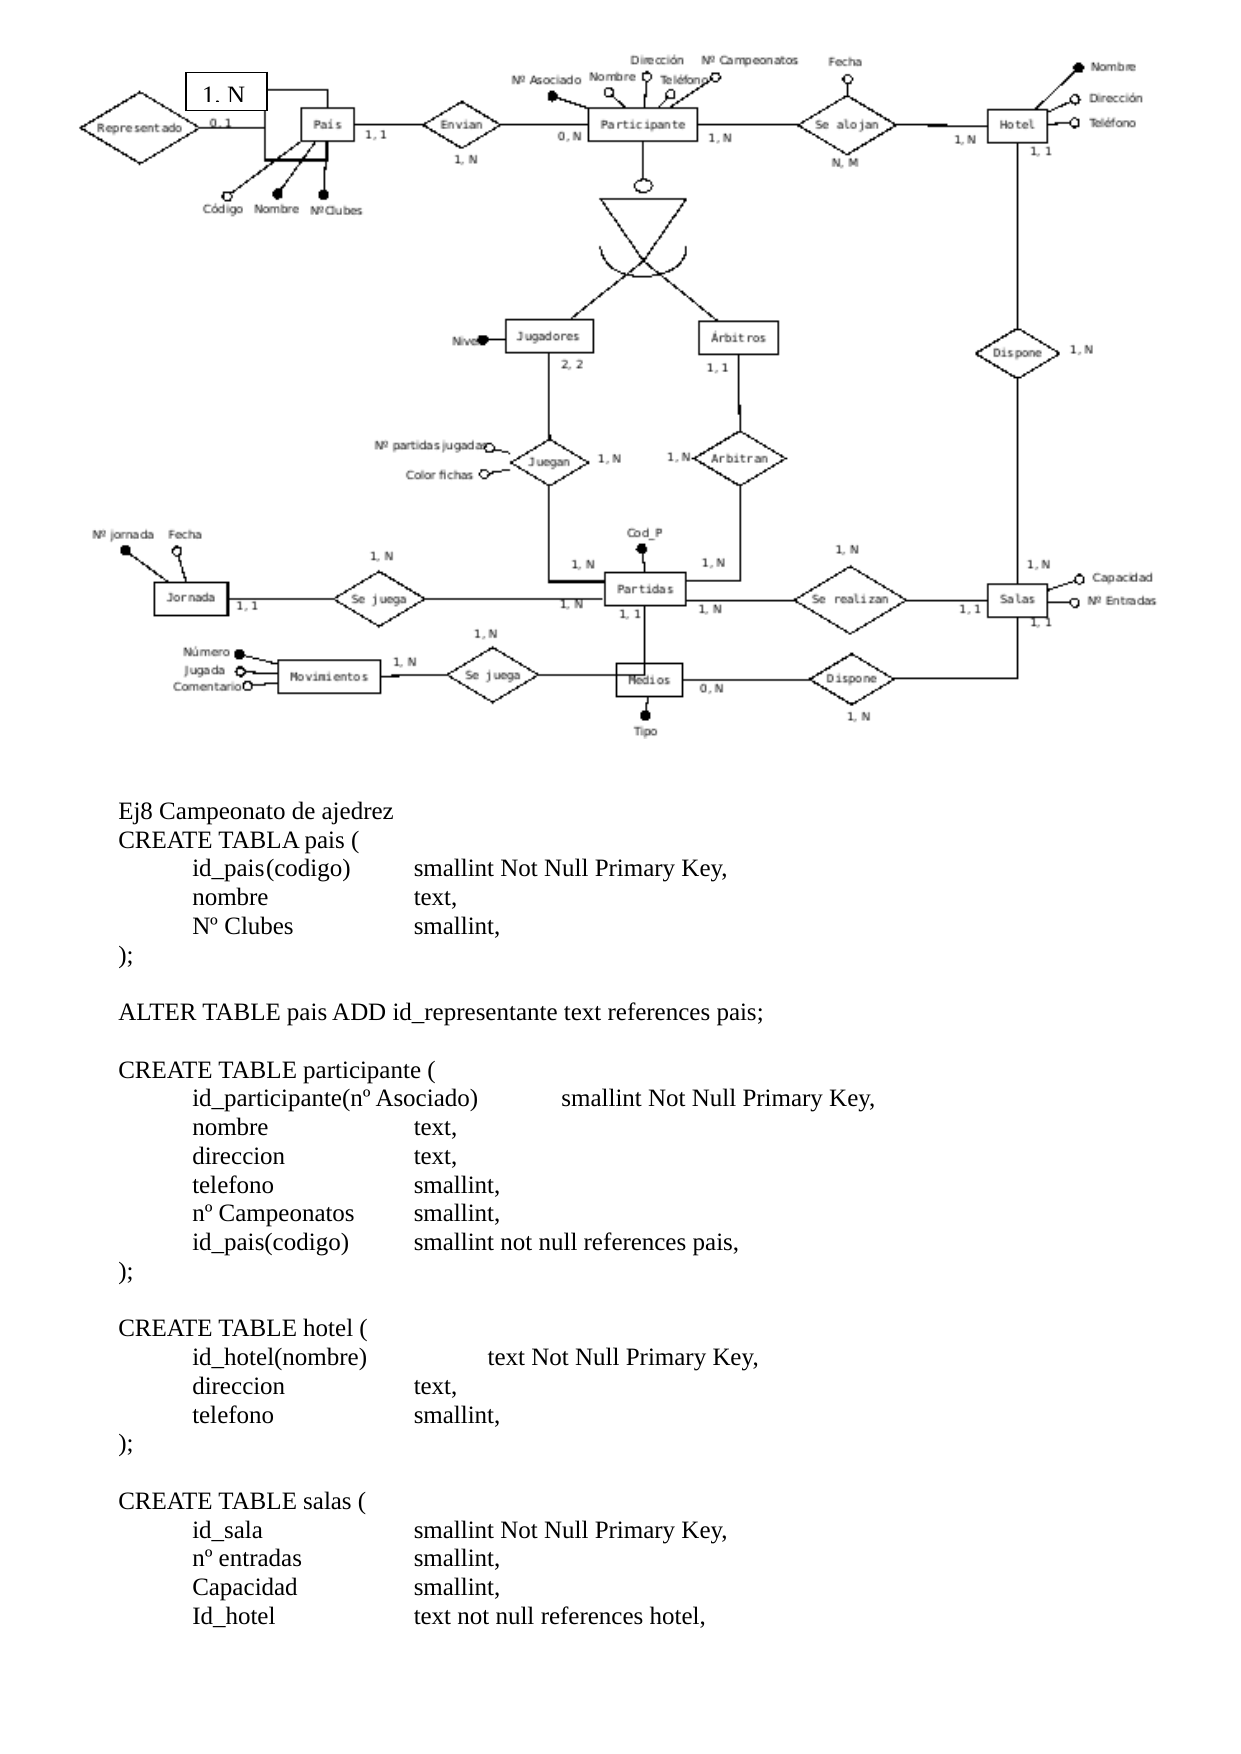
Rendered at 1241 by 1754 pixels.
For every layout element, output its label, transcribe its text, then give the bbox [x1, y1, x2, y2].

text nº Campeonatos smallint, [118, 1198, 1122, 1227]
text Ej8 Campeonato de ajedrez [118, 796, 1122, 825]
text CREATE TABLE salas ( [118, 1486, 1122, 1515]
text nombre text, [118, 882, 1122, 911]
text CREATE TABLA pais ( [118, 825, 1122, 853]
text Id_hotel text not null references hotel, [118, 1601, 1122, 1630]
text ALTER TABLE pais ADD id_representante text references pais; [118, 997, 1122, 1026]
text nombre text, [118, 1112, 1122, 1141]
text direccion text, [118, 1371, 1122, 1400]
picture [73, 54, 1159, 739]
text telefono smallint, [118, 1400, 1122, 1428]
text ); [118, 1428, 1122, 1457]
text Nº Clubes smallint, [118, 911, 1122, 940]
text id_pais (codigo) smallint Not Null Primary Key, [118, 853, 1122, 882]
text CREATE TABLE participante ( [118, 1055, 1122, 1083]
text nº entradas smallint, [118, 1543, 1122, 1572]
text id_hotel(nombre) text Not Null Primary Key, [118, 1342, 1122, 1371]
text CREATE TABLE hotel ( [118, 1313, 1122, 1342]
text id_pais(codigo) smallint not null references pais, [118, 1227, 1122, 1256]
text 1, N [202, 81, 251, 102]
text Capacidad smallint, [118, 1572, 1122, 1601]
text ); [118, 940, 1122, 968]
text direccion text, [118, 1141, 1122, 1170]
text ); [118, 1256, 1122, 1285]
text telefono smallint, [118, 1170, 1122, 1198]
text id_sala smallint Not Null Primary Key, [118, 1515, 1122, 1543]
text id_participante(nº Asociado) smallint Not Null Primary Key, [118, 1083, 1122, 1112]
